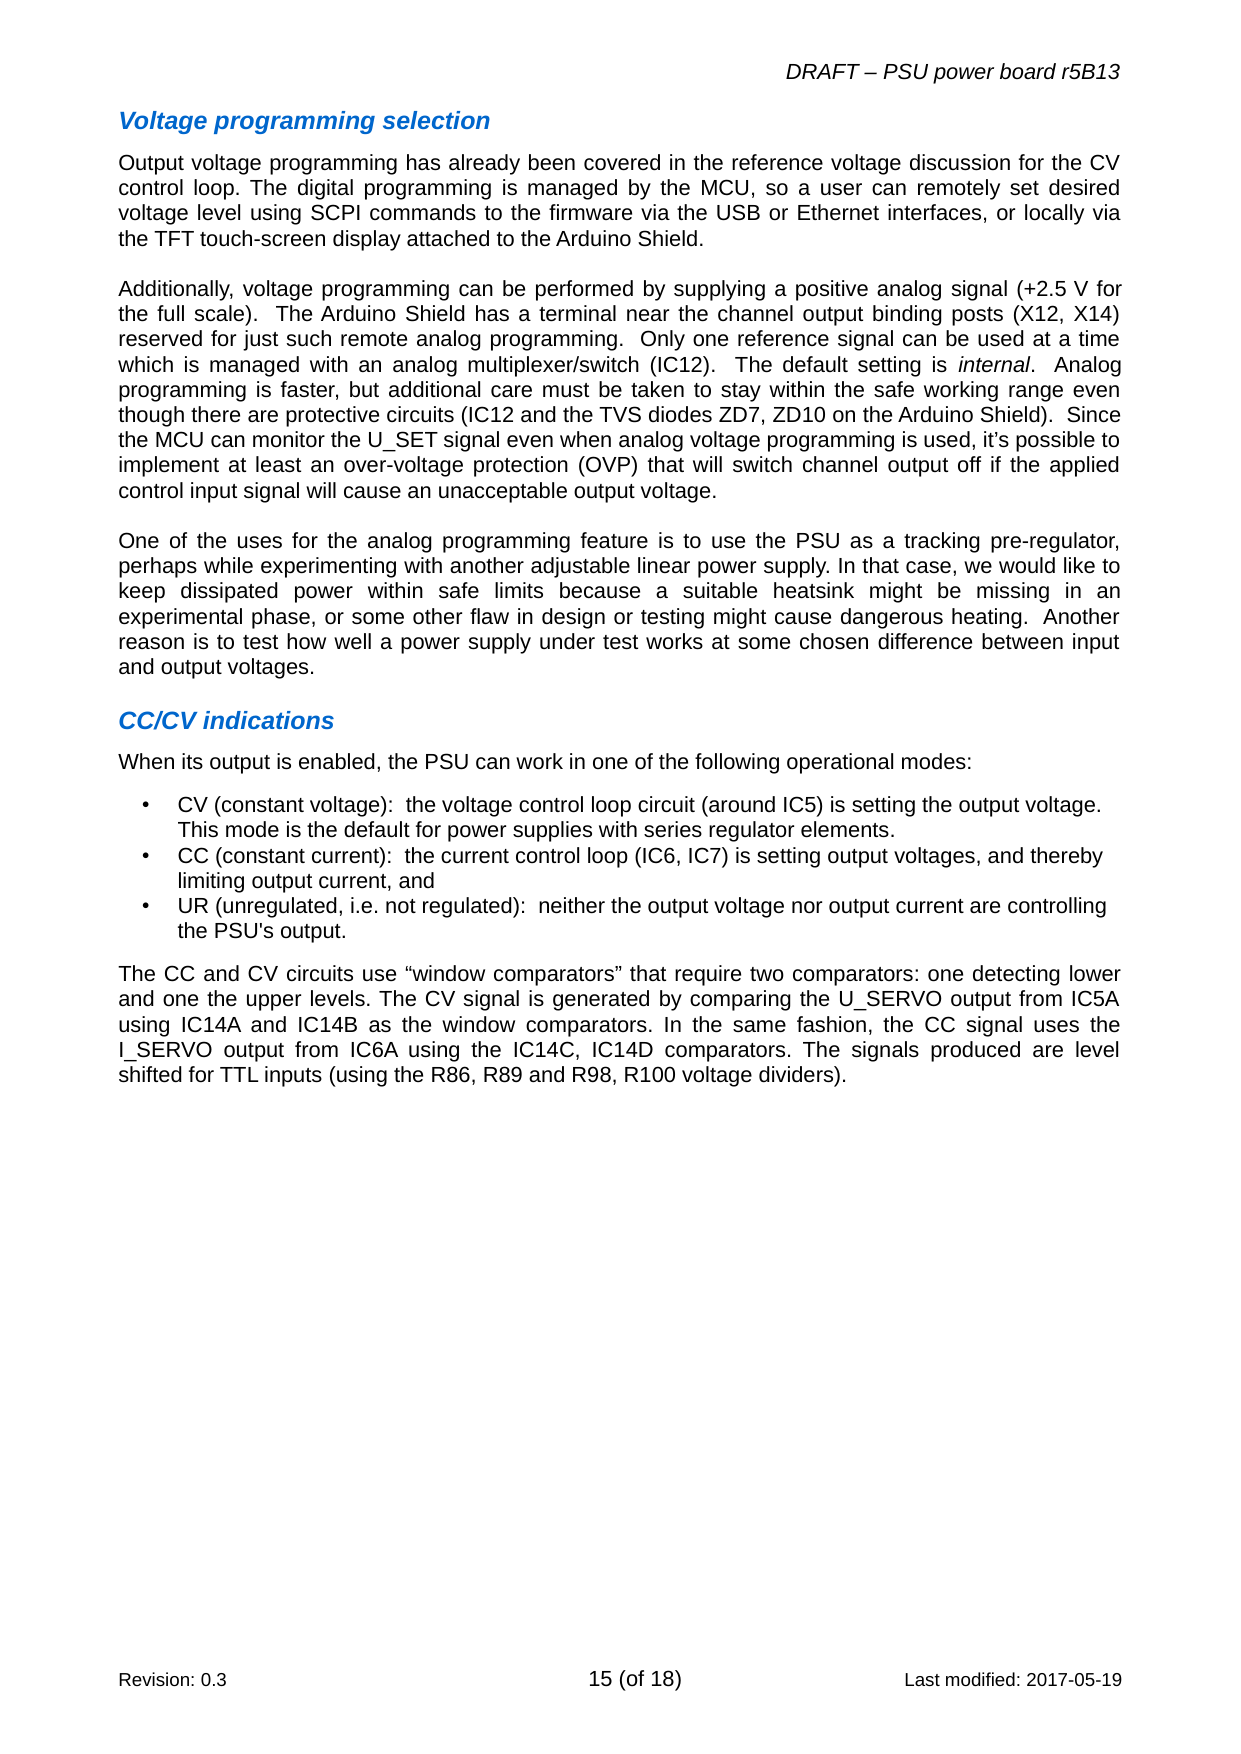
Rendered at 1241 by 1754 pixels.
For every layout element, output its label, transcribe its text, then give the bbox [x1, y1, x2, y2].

list UR (unregulated, i.e. not regulated): neither the output voltage nor output current are controlling the PSU's output. [142, 893, 1110, 943]
subtitle Voltage programming selection [118, 106, 1122, 135]
text Output voltage programming has already been covered in the reference voltage discussion for the CV control loop. The digital programming is managed by the MCU, so a user can remotely set desired voltage level using SCPI commands to the firmware via the USB or Ethernet interfaces, or locally via the TFT touch-screen display attached to the Arduino Shield. [118, 150, 1122, 251]
text Additionally, voltage programming can be performed by supplying a positive analog signal (+2.5 V for the full scale). The Arduino Shield has a terminal near the channel output binding posts (X12, X14) reserved for just such remote analog programming. Only one reference signal can be used at a time which is managed with an analog multiplexer/switch (IC12). The default setting is internal. Analog programming is faster, but additional care must be taken to stay within the safe working range even though there are protective circuits (IC12 and the TVS diodes ZD7, ZD10 on the Arduino Shield). Since the MCU can monitor the U_SET signal even when analog voltage programming is used, it’s possible to implement at least an over-voltage protection (OVP) that will switch channel output off if the applied control input signal will cause an unacceptable output voltage. [118, 276, 1122, 503]
subtitle CC/CV indications [118, 706, 1122, 734]
text One of the uses for the analog programming feature is to use the PSU as a tracking pre-regulator, perhaps while experimenting with another adjustable linear power supply. In that case, we would like to keep dissipated power within safe limits because a suitable heatsink might be missing in an experimental phase, or some other flaw in design or testing might cause dangerous heating. Another reason is to test how well a power supply under test works at some chosen difference between input and output voltages. [118, 528, 1122, 679]
text When its output is enabled, the PSU can work in one of the following operational modes: [118, 749, 1122, 774]
text The CC and CV circuits use “window comparators” that require two comparators: one detecting lower and one the upper levels. The CV signal is generated by comparing the U_SERVO output from IC5A using IC14A and IC14B as the window comparators. In the same fashion, the CC signal uses the I_SERVO output from IC6A using the IC14C, IC14D comparators. The signals produced are level shifted for TTL inputs (using the R86, R89 and R98, R100 voltage dividers). [118, 961, 1122, 1087]
list CC (constant current): the current control loop (IC6, IC7) is setting output voltages, and thereby limiting output current, and [142, 843, 1110, 893]
list CV (constant voltage): the voltage control loop circuit (around IC5) is setting the output voltage. This mode is the default for power supplies with series regulator elements. [142, 792, 1110, 843]
